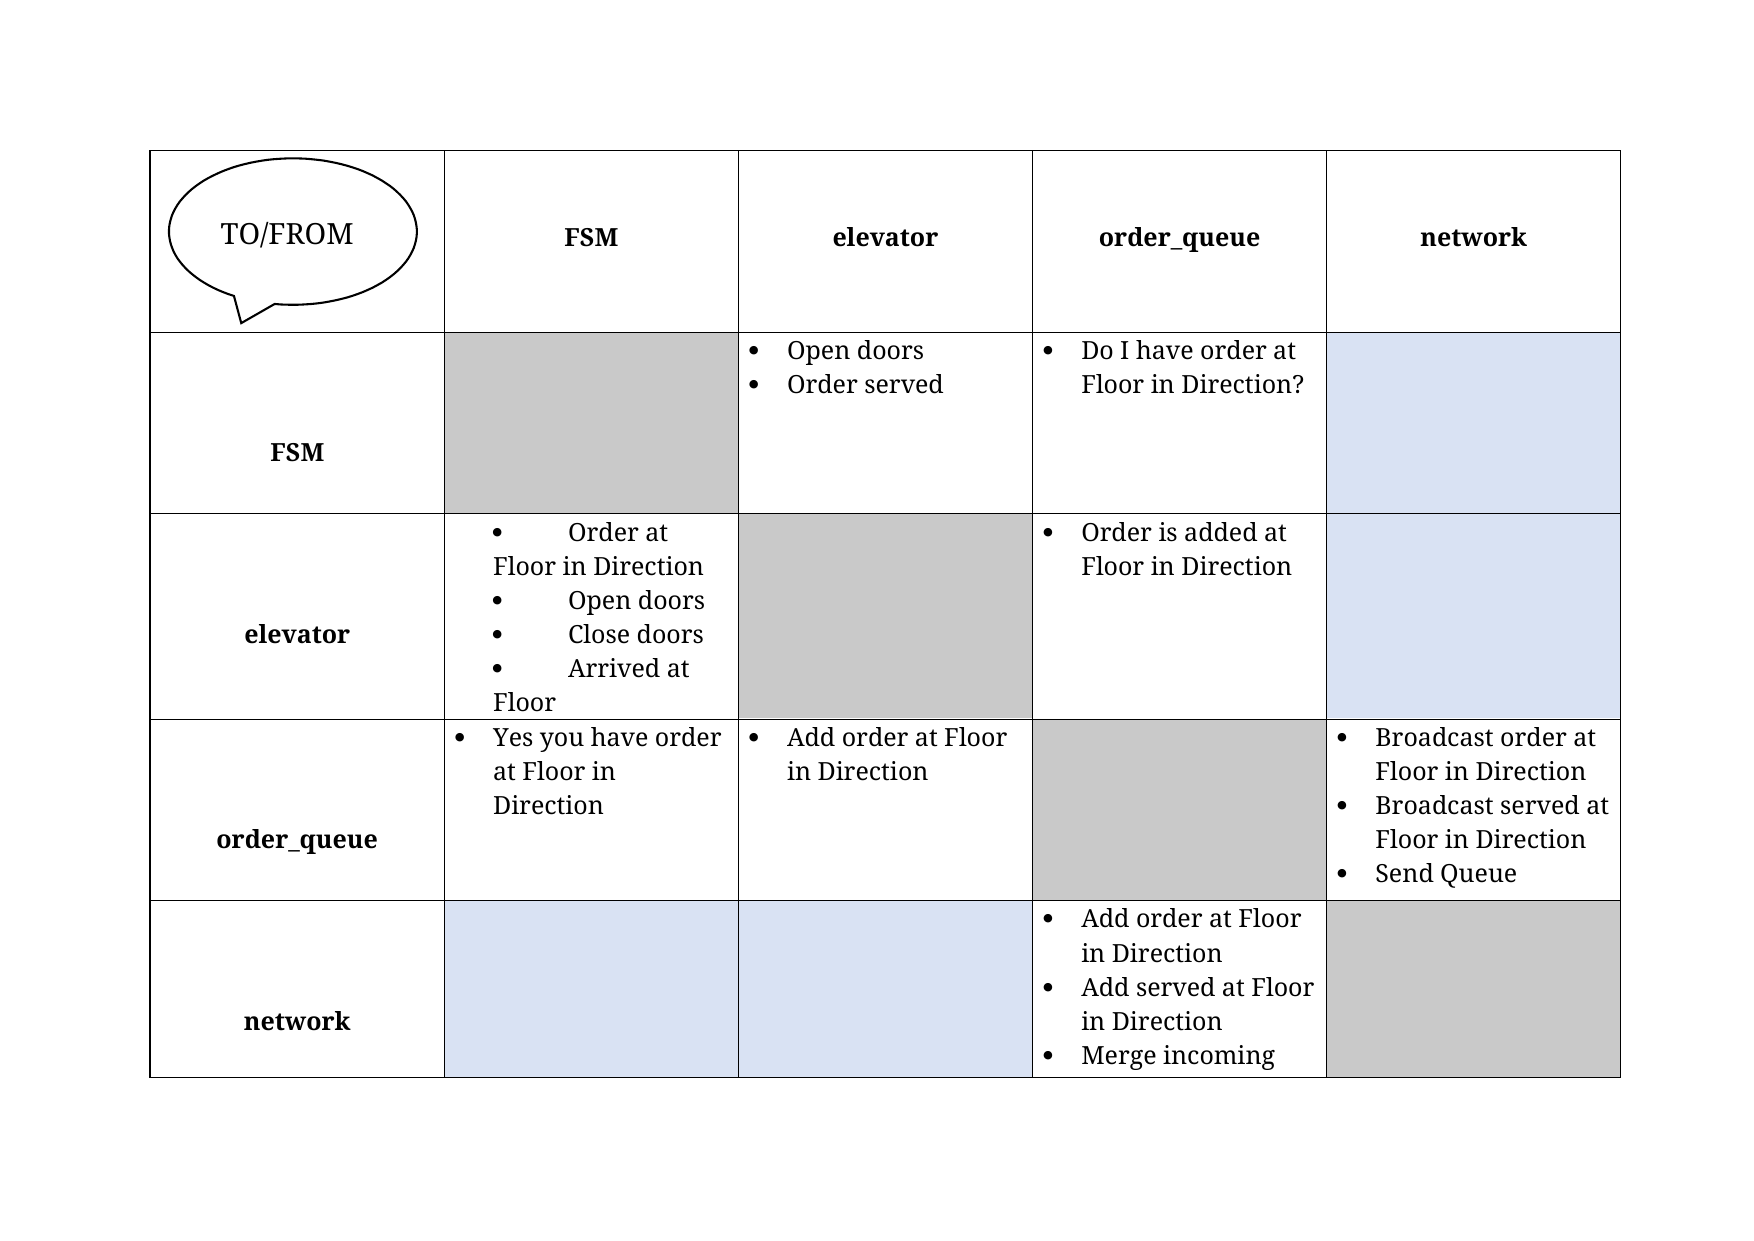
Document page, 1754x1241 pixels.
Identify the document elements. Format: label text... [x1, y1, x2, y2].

table_cell [1327, 333, 1620, 513]
table_cell Add order at Floor in Direction [739, 720, 1032, 900]
table_header [151, 151, 444, 332]
table_header elevator [739, 151, 1032, 332]
table_cell [1327, 901, 1620, 1077]
table_cell [1327, 514, 1620, 718]
table_header FSM [445, 151, 738, 332]
table_cell Open doors Order served [739, 333, 1032, 513]
table_cell Order is added at Floor in Direction [1033, 514, 1326, 718]
table_cell [445, 333, 738, 513]
table_cell order_queue [151, 720, 444, 900]
table_cell network [151, 901, 444, 1077]
table_cell Add order at Floor in Direction Add served at Floor in Direction Merge incoming [1033, 901, 1326, 1077]
table_cell [445, 901, 738, 1077]
table_cell [739, 901, 1032, 1077]
table_cell [1033, 720, 1326, 900]
table_cell elevator [151, 514, 444, 718]
table_cell FSM [151, 333, 444, 513]
table_cell [739, 514, 1032, 718]
table_cell Order at Floor in Direction Open doors Close doors Arrived at Floor [445, 514, 738, 718]
table_header order_queue [1033, 151, 1326, 332]
table_header network [1327, 151, 1620, 332]
table_cell Yes you have order at Floor in Direction [445, 720, 738, 900]
table_cell Do I have order at Floor in Direction? [1033, 333, 1326, 513]
table_cell Broadcast order at Floor in Direction Broadcast served at Floor in Direction Send Queue [1327, 720, 1620, 900]
